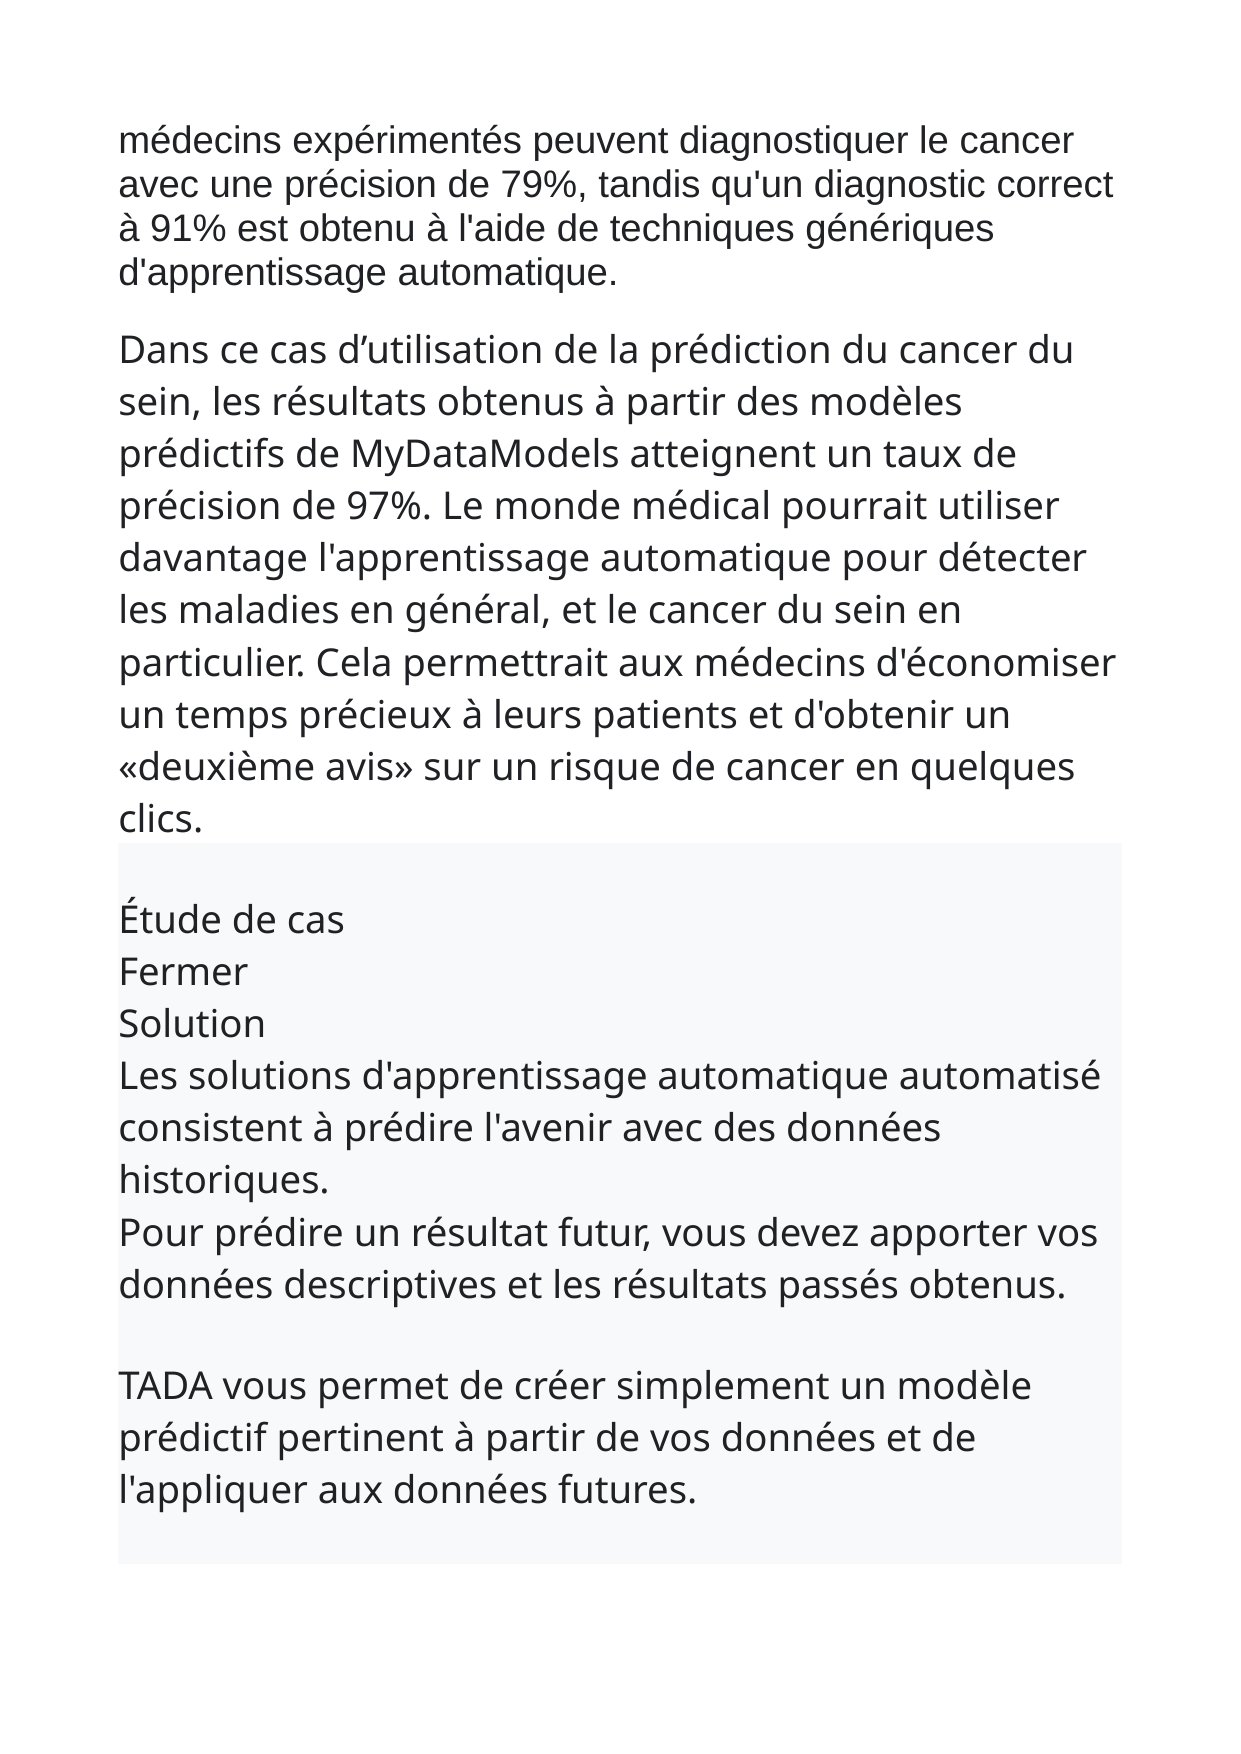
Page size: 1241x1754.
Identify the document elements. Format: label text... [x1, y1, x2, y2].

text médecins expérimentés peuvent diagnostiquer le cancer avec une précision de 79%, tandis qu'un diagnostic correct à 91% est obtenu à l'aide de techniques génériques d'apprentissage automatique. [118, 118, 1122, 294]
text Pour prédire un résultat futur, vous devez apporter vos données descriptives et les résultats passés obtenus. [118, 1205, 1122, 1309]
text Les solutions d'apprentissage automatique automatisé consistent à prédire l'avenir avec des données historiques. [118, 1049, 1122, 1205]
text Solution [118, 997, 1122, 1049]
text TADA vous permet de créer simplement un modèle prédictif pertinent à partir de vos données et de l'appliquer aux données futures. [118, 1358, 1122, 1514]
text Fermer [118, 945, 1122, 997]
text Dans ce cas d’utilisation de la prédiction du cancer du sein, les résultats obtenus à partir des modèles prédictifs de MyDataModels atteignent un taux de précision de 97%. Le monde médical pourrait utiliser davantage l'apprentissage automatique pour détecter les maladies en général, et le cancer du sein en particulier. Cela permettrait aux médecins d'économiser un temps précieux à leurs patients et d'obtenir un «deuxième avis» sur un risque de cancer en quelques clics. [118, 323, 1122, 843]
text Étude de cas [118, 893, 1122, 945]
